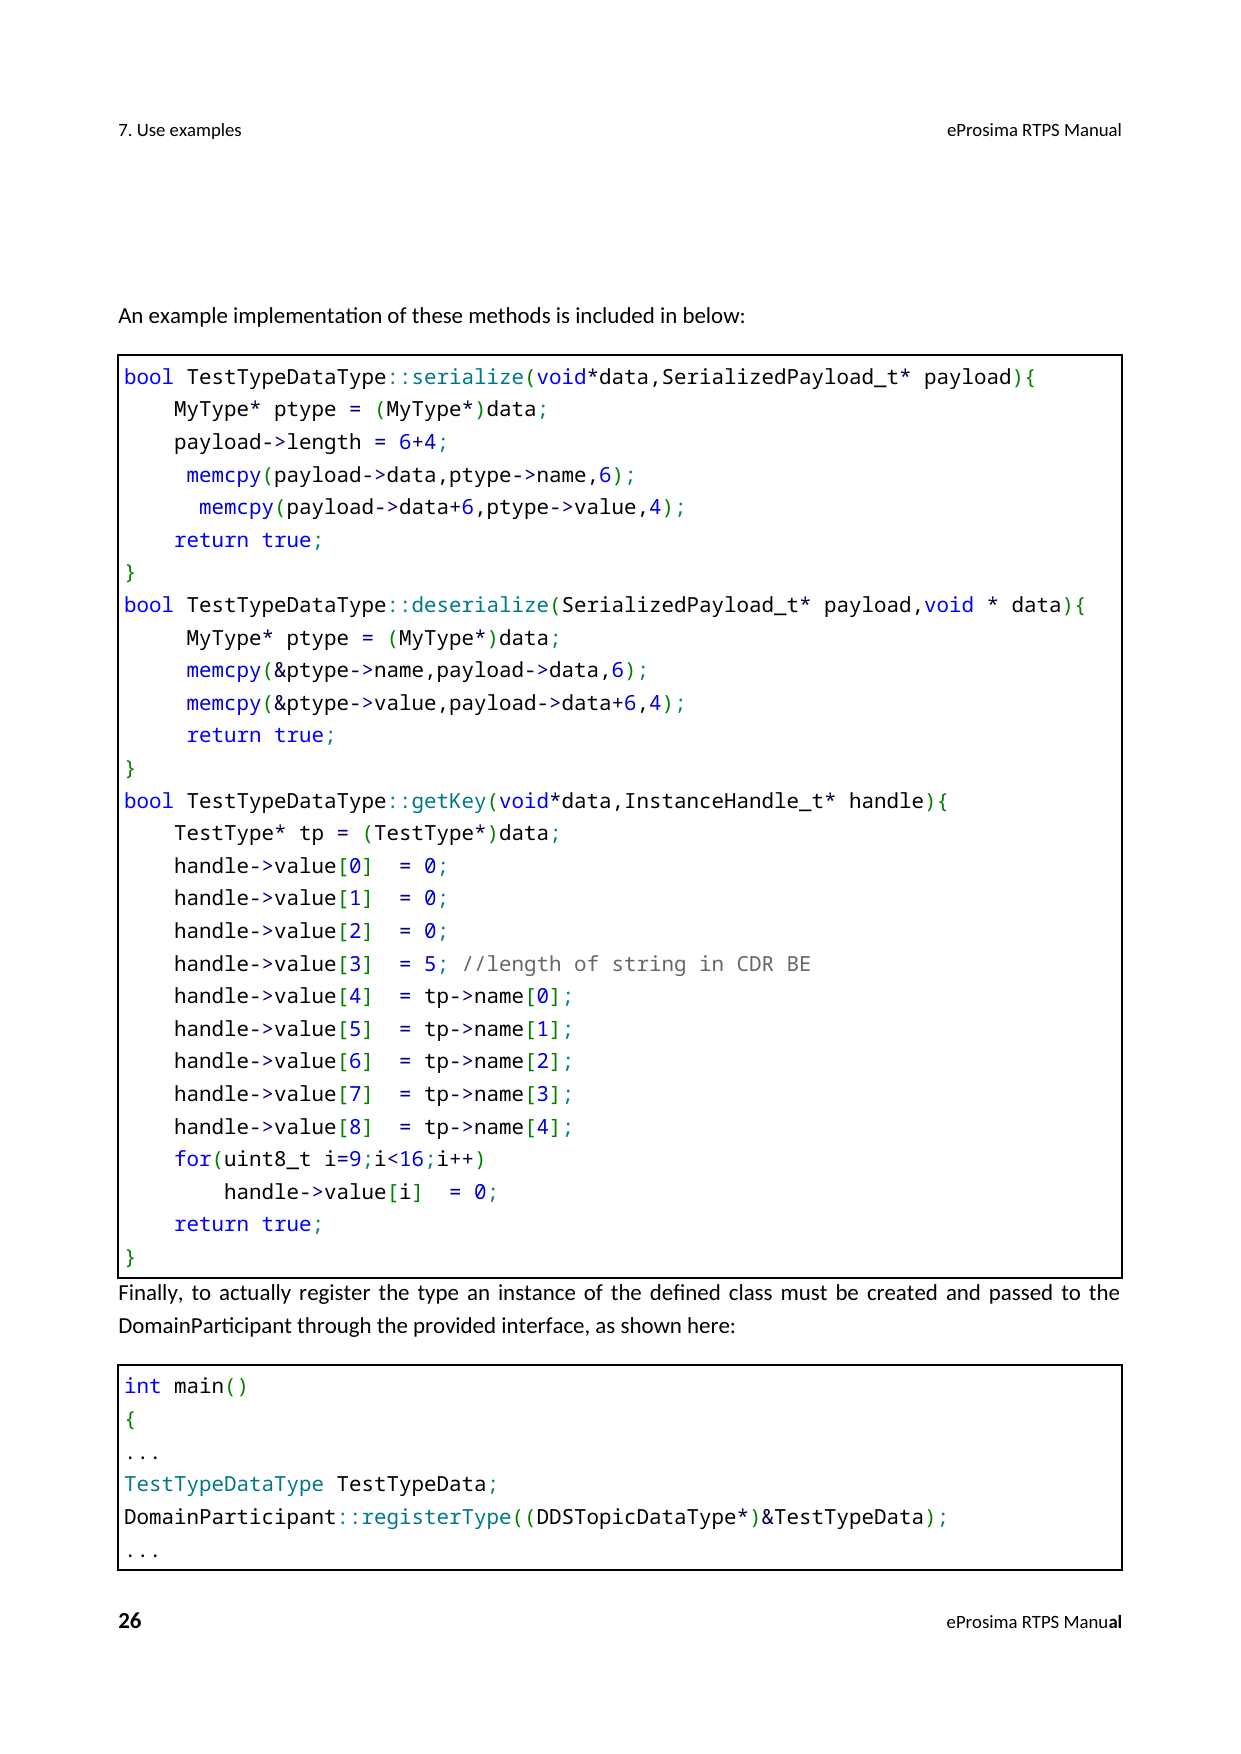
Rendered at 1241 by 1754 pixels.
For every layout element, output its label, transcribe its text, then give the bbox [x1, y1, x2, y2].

text An example implementation of these methods is included in below: [118, 301, 1122, 329]
text Finally, to actually register the type an instance of the defined class must be created and passed to the DomainParticipant through the provided interface, as shown here: [118, 1279, 1122, 1339]
table_header int main() { ... TestTypeDataType TestTypeData; DomainParticipant::registerType((DDSTopicDataType*)&TestTypeData); ... [119, 1366, 1121, 1569]
table_header bool TestTypeDataType::serialize(void*data,SerializedPayload_t* payload){ MyType* ptype = (MyType*)data; payload->length = 6+4; memcpy(payload->data,ptype->name,6); memcpy(payload->data+6,ptype->value,4); return true; } bool TestTypeDataType::deserialize(SerializedPayload_t* payload,void * data){ MyType* ptype = (MyType*)data; memcpy(&ptype->name,payload->data,6); memcpy(&ptype->value,payload->data+6,4); return true; } bool TestTypeDataType::getKey(void*data,InstanceHandle_t* handle){ TestType* tp = (TestType*)data; handle->value[0] = 0; handle->value[1] = 0; handle->value[2] = 0; handle->value[3] = 5; //length of string in CDR BE handle->value[4] = tp->name[0]; handle->value[5] = tp->name[1]; handle->value[6] = tp->name[2]; handle->value[7] = tp->name[3]; handle->value[8] = tp->name[4]; for(uint8_t i=9;i<16;i++) handle->value[i] = 0; return true; } [119, 356, 1121, 1276]
